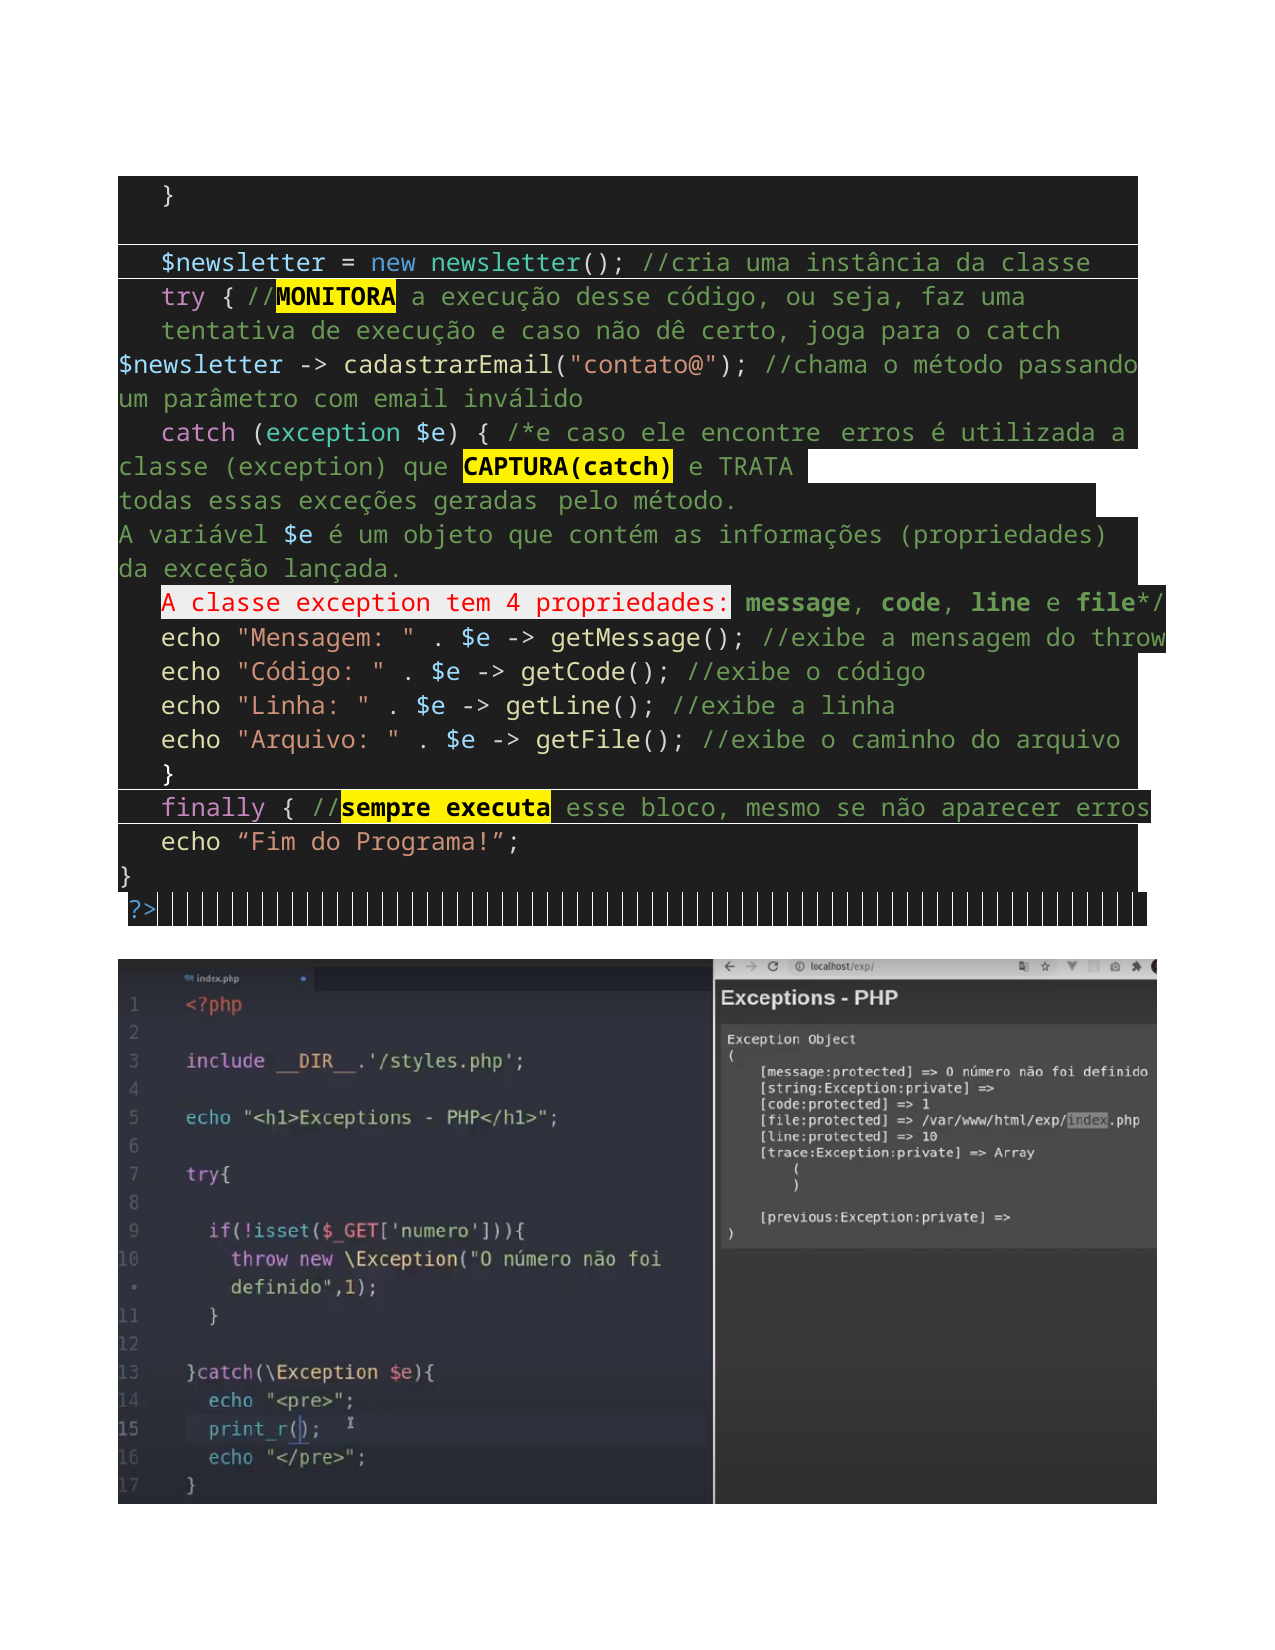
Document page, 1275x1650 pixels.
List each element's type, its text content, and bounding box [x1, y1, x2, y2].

text A variável $e é um objeto que contém as informações (propriedades) da exceção lançada. [118, 517, 1157, 585]
text echo "Mensagem: " . $e -> getMessage(); //exibe a mensagem do throw [118, 619, 1192, 653]
text } [118, 858, 1157, 892]
text echo "Código: " . $e -> getCode(); //exibe o código [118, 653, 1157, 687]
text echo "Linha: " . $e -> getLine(); //exibe a linha [118, 687, 1157, 721]
text echo "Arquivo: " . $e -> getFile(); //exibe o caminho do arquivo } finally { //sempre executa esse bloco, mesmo se não aparecer erros [118, 721, 1157, 823]
text catch (exception $e) { /*e caso ele encontre erros é utilizada a classe (exception) que CAPTURA(catch) e TRATA todas essas exceções geradas pelo método. [118, 415, 1157, 517]
text A classe exception tem 4 propriedades: message, code, line e file*/ [118, 585, 1181, 619]
text } $newsletter = new newsletter(); //cria uma instância da classe try { //MONITORA a execução desse código, ou seja, faz uma tentativa de execução e caso não dê certo, joga para o catch [118, 176, 1181, 347]
text ?> [118, 892, 1157, 959]
picture [118, 959, 1157, 1504]
text echo “Fim do Programa!”; [118, 823, 1157, 858]
text $newsletter -> cadastrarEmail("contato@"); //chama o método passando um parâmetro com email inválido [118, 347, 1157, 415]
